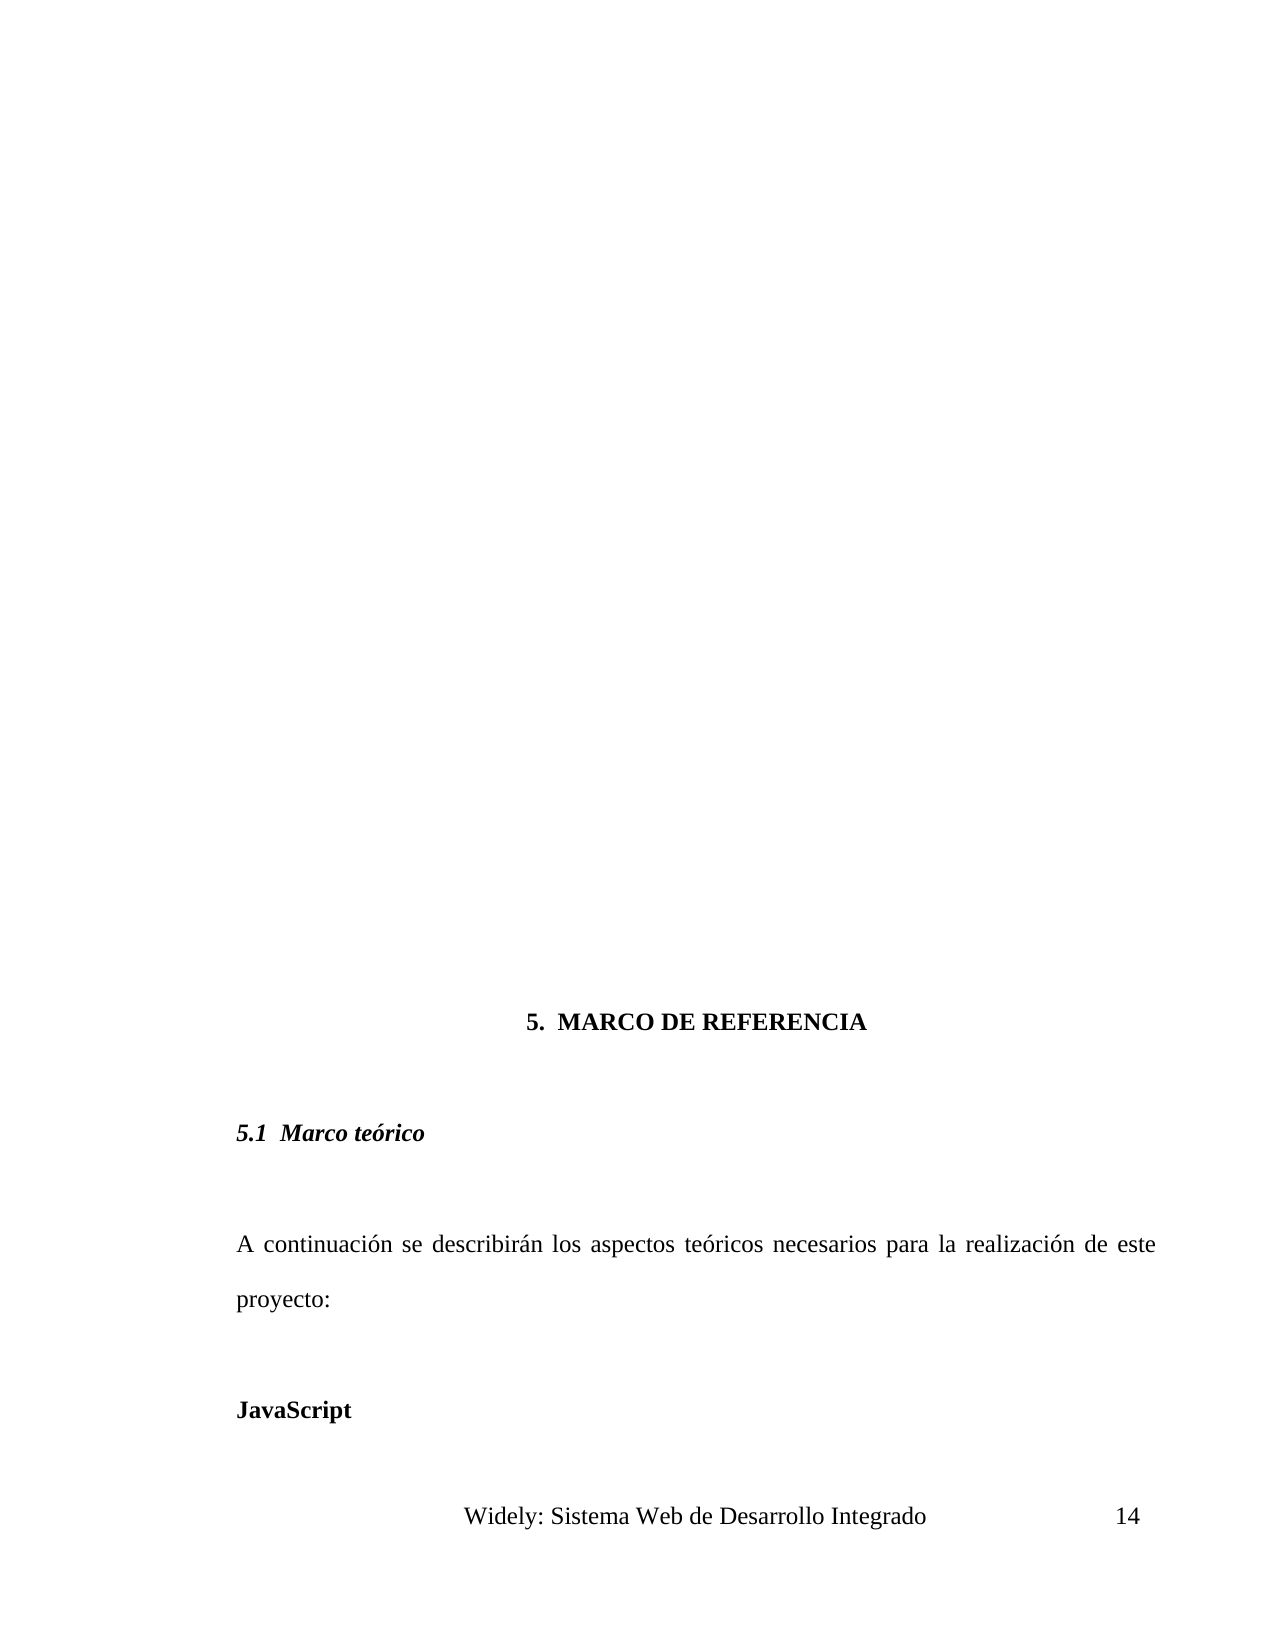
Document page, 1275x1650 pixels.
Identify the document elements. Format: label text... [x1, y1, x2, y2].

subtitle 5. MARCO DE REFERENCIA [236, 1008, 1157, 1036]
subtitle 5.1 Marco teórico [236, 1119, 1157, 1147]
text JavaScript [236, 1396, 1157, 1424]
text A continuación se describirán los aspectos teóricos necesarios para la realización de este proyecto: [236, 1230, 1157, 1313]
